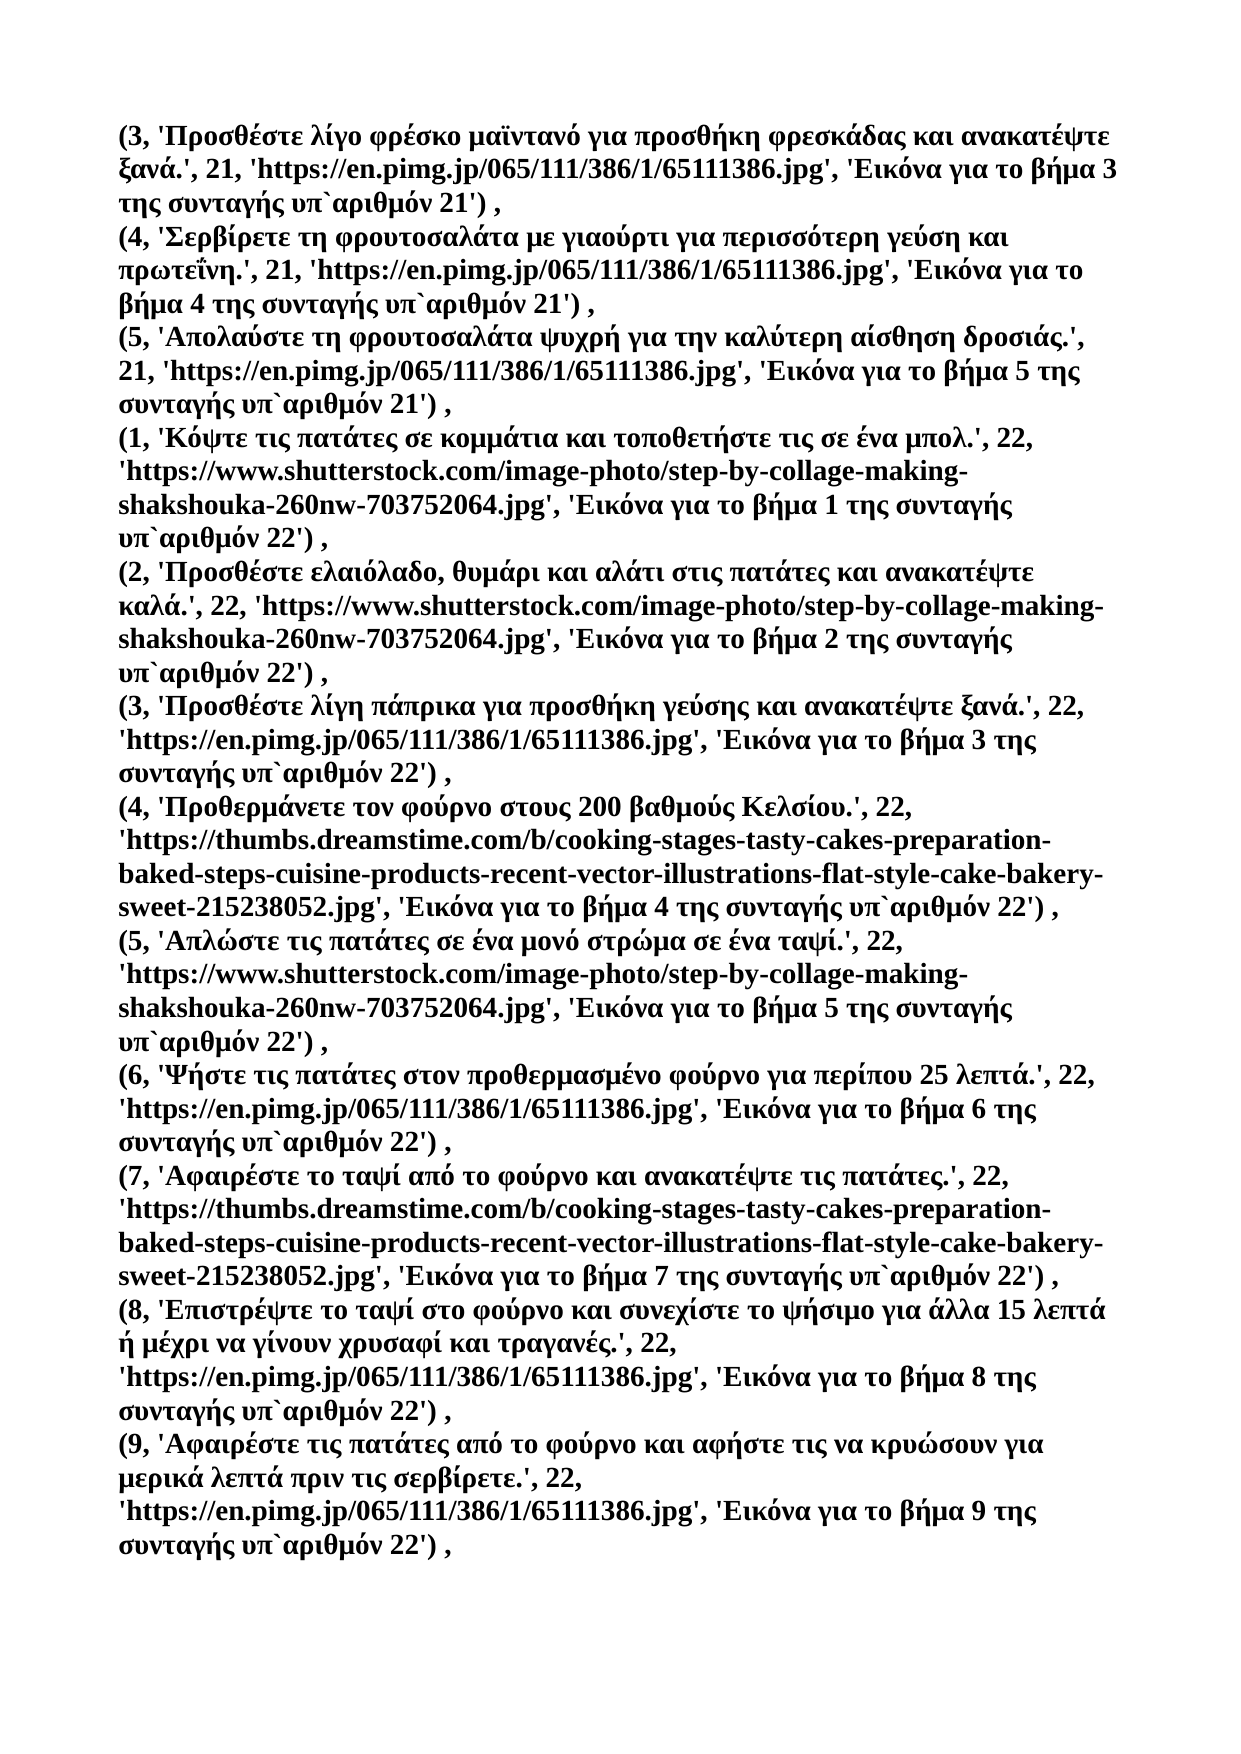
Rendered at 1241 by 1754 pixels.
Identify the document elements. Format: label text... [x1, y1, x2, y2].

text (4, 'Προθερμάνετε τον φούρνο στους 200 βαθμούς Κελσίου.', 22, 'https://thumbs.dreamstime.com/b/cooking-stages-tasty-cakes-preparation-baked-steps-cuisine-products-recent-vector-illustrations-flat-style-cake-bakery-sweet-215238052.jpg', 'Εικόνα για το βήμα 4 της συνταγής υπ`αριθμόν 22') , [118, 789, 1122, 923]
text (6, 'Ψήστε τις πατάτες στον προθερμασμένο φούρνο για περίπου 25 λεπτά.', 22, 'https://en.pimg.jp/065/111/386/1/65111386.jpg', 'Εικόνα για το βήμα 6 της συνταγής υπ`αριθμόν 22') , [118, 1057, 1122, 1158]
text (3, 'Προσθέστε λίγο φρέσκο μαϊντανό για προσθήκη φρεσκάδας και ανακατέψτε ξανά.', 21, 'https://en.pimg.jp/065/111/386/1/65111386.jpg', 'Εικόνα για το βήμα 3 της συνταγής υπ`αριθμόν 21') , [118, 118, 1122, 219]
text (3, 'Προσθέστε λίγη πάπρικα για προσθήκη γεύσης και ανακατέψτε ξανά.', 22, 'https://en.pimg.jp/065/111/386/1/65111386.jpg', 'Εικόνα για το βήμα 3 της συνταγής υπ`αριθμόν 22') , [118, 688, 1122, 789]
text (2, 'Προσθέστε ελαιόλαδο, θυμάρι και αλάτι στις πατάτες και ανακατέψτε καλά.', 22, 'https://www.shutterstock.com/image-photo/step-by-collage-making-shakshouka-260nw-703752064.jpg', 'Εικόνα για το βήμα 2 της συνταγής υπ`αριθμόν 22') , [118, 554, 1122, 688]
text (7, 'Αφαιρέστε το ταψί από το φούρνο και ανακατέψτε τις πατάτες.', 22, 'https://thumbs.dreamstime.com/b/cooking-stages-tasty-cakes-preparation-baked-steps-cuisine-products-recent-vector-illustrations-flat-style-cake-bakery-sweet-215238052.jpg', 'Εικόνα για το βήμα 7 της συνταγής υπ`αριθμόν 22') , [118, 1158, 1122, 1292]
text (1, 'Κόψτε τις πατάτες σε κομμάτια και τοποθετήστε τις σε ένα μπολ.', 22, 'https://www.shutterstock.com/image-photo/step-by-collage-making-shakshouka-260nw-703752064.jpg', 'Εικόνα για το βήμα 1 της συνταγής υπ`αριθμόν 22') , [118, 420, 1122, 554]
text (9, 'Αφαιρέστε τις πατάτες από το φούρνο και αφήστε τις να κρυώσουν για μερικά λεπτά πριν τις σερβίρετε.', 22, 'https://en.pimg.jp/065/111/386/1/65111386.jpg', 'Εικόνα για το βήμα 9 της συνταγής υπ`αριθμόν 22') , [118, 1426, 1122, 1560]
text (4, 'Σερβίρετε τη φρουτοσαλάτα με γιαούρτι για περισσότερη γεύση και πρωτεΐνη.', 21, 'https://en.pimg.jp/065/111/386/1/65111386.jpg', 'Εικόνα για το βήμα 4 της συνταγής υπ`αριθμόν 21') , [118, 219, 1122, 319]
text (5, 'Απολαύστε τη φρουτοσαλάτα ψυχρή για την καλύτερη αίσθηση δροσιάς.', 21, 'https://en.pimg.jp/065/111/386/1/65111386.jpg', 'Εικόνα για το βήμα 5 της συνταγής υπ`αριθμόν 21') , [118, 319, 1122, 420]
text (5, 'Απλώστε τις πατάτες σε ένα μονό στρώμα σε ένα ταψί.', 22, 'https://www.shutterstock.com/image-photo/step-by-collage-making-shakshouka-260nw-703752064.jpg', 'Εικόνα για το βήμα 5 της συνταγής υπ`αριθμόν 22') , [118, 923, 1122, 1057]
text (8, 'Επιστρέψτε το ταψί στο φούρνο και συνεχίστε το ψήσιμο για άλλα 15 λεπτά ή μέχρι να γίνουν χρυσαφί και τραγανές.', 22, 'https://en.pimg.jp/065/111/386/1/65111386.jpg', 'Εικόνα για το βήμα 8 της συνταγής υπ`αριθμόν 22') , [118, 1292, 1122, 1426]
